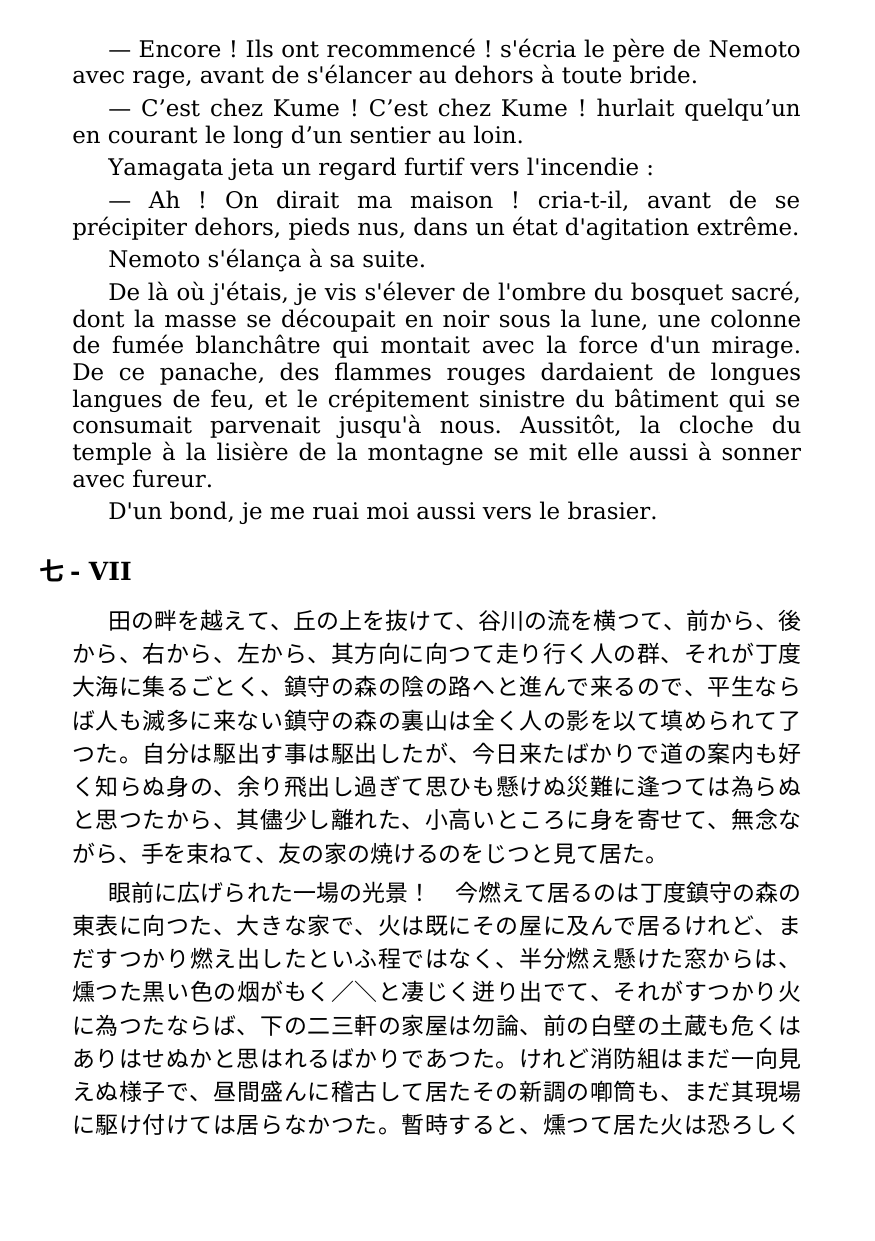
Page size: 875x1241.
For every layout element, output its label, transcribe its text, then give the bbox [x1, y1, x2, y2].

subtitle 七 - VII [36, 549, 838, 591]
text — Ah ! On dirait ma maison ! cria-t-il, avant de se précipiter dehors, pieds nus, dans un état d'agitation extrême. [72, 187, 802, 241]
text D'un bond, je me ruai moi aussi vers le brasier. [72, 498, 802, 525]
text — Encore ! Ils ont recommencé ! s'écria le père de Nemoto avec rage, avant de s'élancer au dehors à toute bride. [72, 36, 802, 89]
text — C’est chez Kume ! C’est chez Kume ! hurlait quelqu’un en courant le long d’un sentier au loin. [72, 95, 802, 149]
text De là où j'étais, je vis s'élever de l'ombre du bosquet sacré, dont la masse se découpait en noir sous la lune, une colonne de fumée blanchâtre qui montait avec la force d'un mirage. De ce panache, des flammes rouges dardaient de longues langues de feu, et le crépitement sinistre du bâtiment qui se consumait parvenait jusqu'à nous. Aussitôt, la cloche du temple à la lisière de la montagne se mit elle aussi à sonner avec fureur. [72, 279, 802, 492]
text 眼前に広げられた一場の光景！ 今燃えて居るのは丁度鎮守の森の東表に向つた、大きな家で、火は既にその屋に及んで居るけれど、まだすつかり燃え出したといふ程ではなく、半分燃え懸けた窓からは、燻つた黒い色の烟がもく／＼と凄じく迸り出でて、それがすつかり火に為つたならば、下の二三軒の家屋は勿論、前の白壁の土蔵も危くはありはせぬかと思はれるばかりであつた。けれど消防組はまだ一向見えぬ様子で、昼間盛んに稽古して居たその新調の喞筒も、まだ其現場に駆け付けては居らなかつた。暫時すると、燻つて居た火は恐ろしく [72, 874, 802, 1140]
text 田の畔を越えて、丘の上を抜けて、谷川の流を横つて、前から、後から、右から、左から、其方向に向つて走り行く人の群、それが丁度大海に集るごとく、鎮守の森の陰の路へと進んで来るので、平生ならば人も滅多に来ない鎮守の森の裏山は全く人の影を以て填められて了つた。自分は駆出す事は駆出したが、今日来たばかりで道の案内も好く知らぬ身の、余り飛出し過ぎて思ひも懸けぬ災難に逢つては為らぬと思つたから、其儘少し離れた、小高いところに身を寄せて、無念ながら、手を束ねて、友の家の焼けるのをじつと見て居た。 [72, 603, 802, 869]
text Nemoto s'élança à sa suite. [72, 246, 802, 273]
text Yamagata jeta un regard furtif vers l'incendie : [72, 154, 802, 181]
